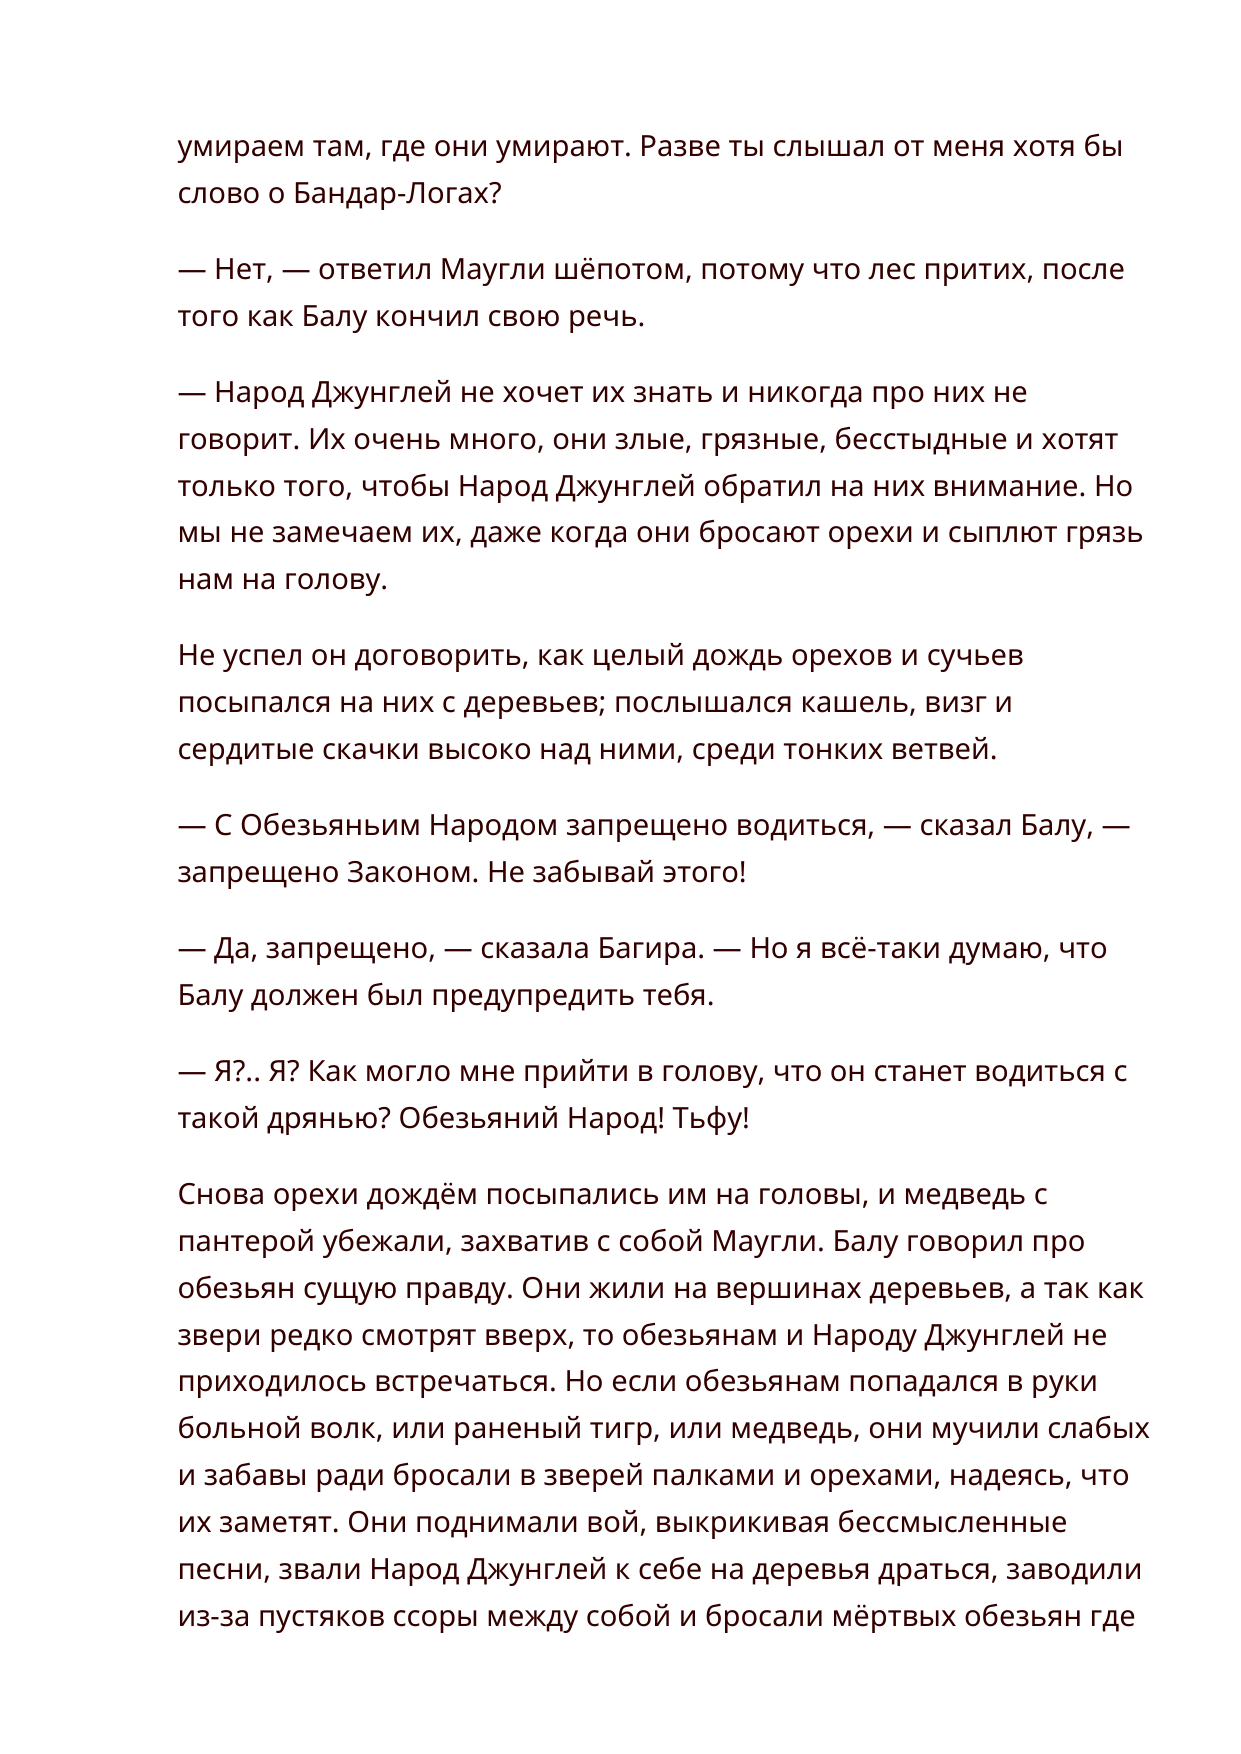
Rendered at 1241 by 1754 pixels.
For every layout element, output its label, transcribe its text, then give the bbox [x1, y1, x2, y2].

text — С Обезьяньим Народом запрещено водиться, — сказал Балу, — запрещено Законом. Не забывай этого! [177, 797, 1152, 891]
text — Нет, — ответил Маугли шёпотом, потому что лес притих, после того как Балу кончил свою речь. [177, 241, 1152, 335]
text умираем там, где они умирают. Разве ты слышал от меня хотя бы слово о Бандар-Логах? [177, 118, 1152, 212]
text Не успел он договорить, как целый дождь орехов и сучьев посыпался на них с деревьев; послышался кашель, визг и сердитые скачки высоко над ними, среди тонких ветвей. [177, 627, 1152, 768]
text — Я?.. Я? Как могло мне прийти в голову, что он станет водиться с такой дрянью? Обезьяний Народ! Тьфу! [177, 1043, 1152, 1137]
text — Да, запрещено, — сказала Багира. — Но я всё-таки думаю, что Балу должен был предупредить тебя. [177, 920, 1152, 1014]
text Снова орехи дождём посыпались им на головы, и медведь с пантерой убежали, захватив с собой Маугли. Балу говорил про обезьян сущую правду. Они жили на вершинах деревьев, а так как звери редко смотрят вверх, то обезьянам и Народу Джунглей не приходилось встречаться. Но если обезьянам попадался в руки больной волк, или раненый тигр, или медведь, они мучили слабых и забавы ради бросали в зверей палками и орехами, надеясь, что их заметят. Они поднимали вой, выкрикивая бессмысленные песни, звали Народ Джунглей к себе на деревья драться, заводили из-за пустяков ссоры между собой и бросали мёртвых обезьян где [177, 1166, 1152, 1635]
text — Народ Джунглей не хочет их знать и никогда про них не говорит. Их очень много, они злые, грязные, бесстыдные и хотят только того, чтобы Народ Джунглей обратил на них внимание. Но мы не замечаем их, даже когда они бросают орехи и сыплют грязь нам на голову. [177, 364, 1152, 598]
